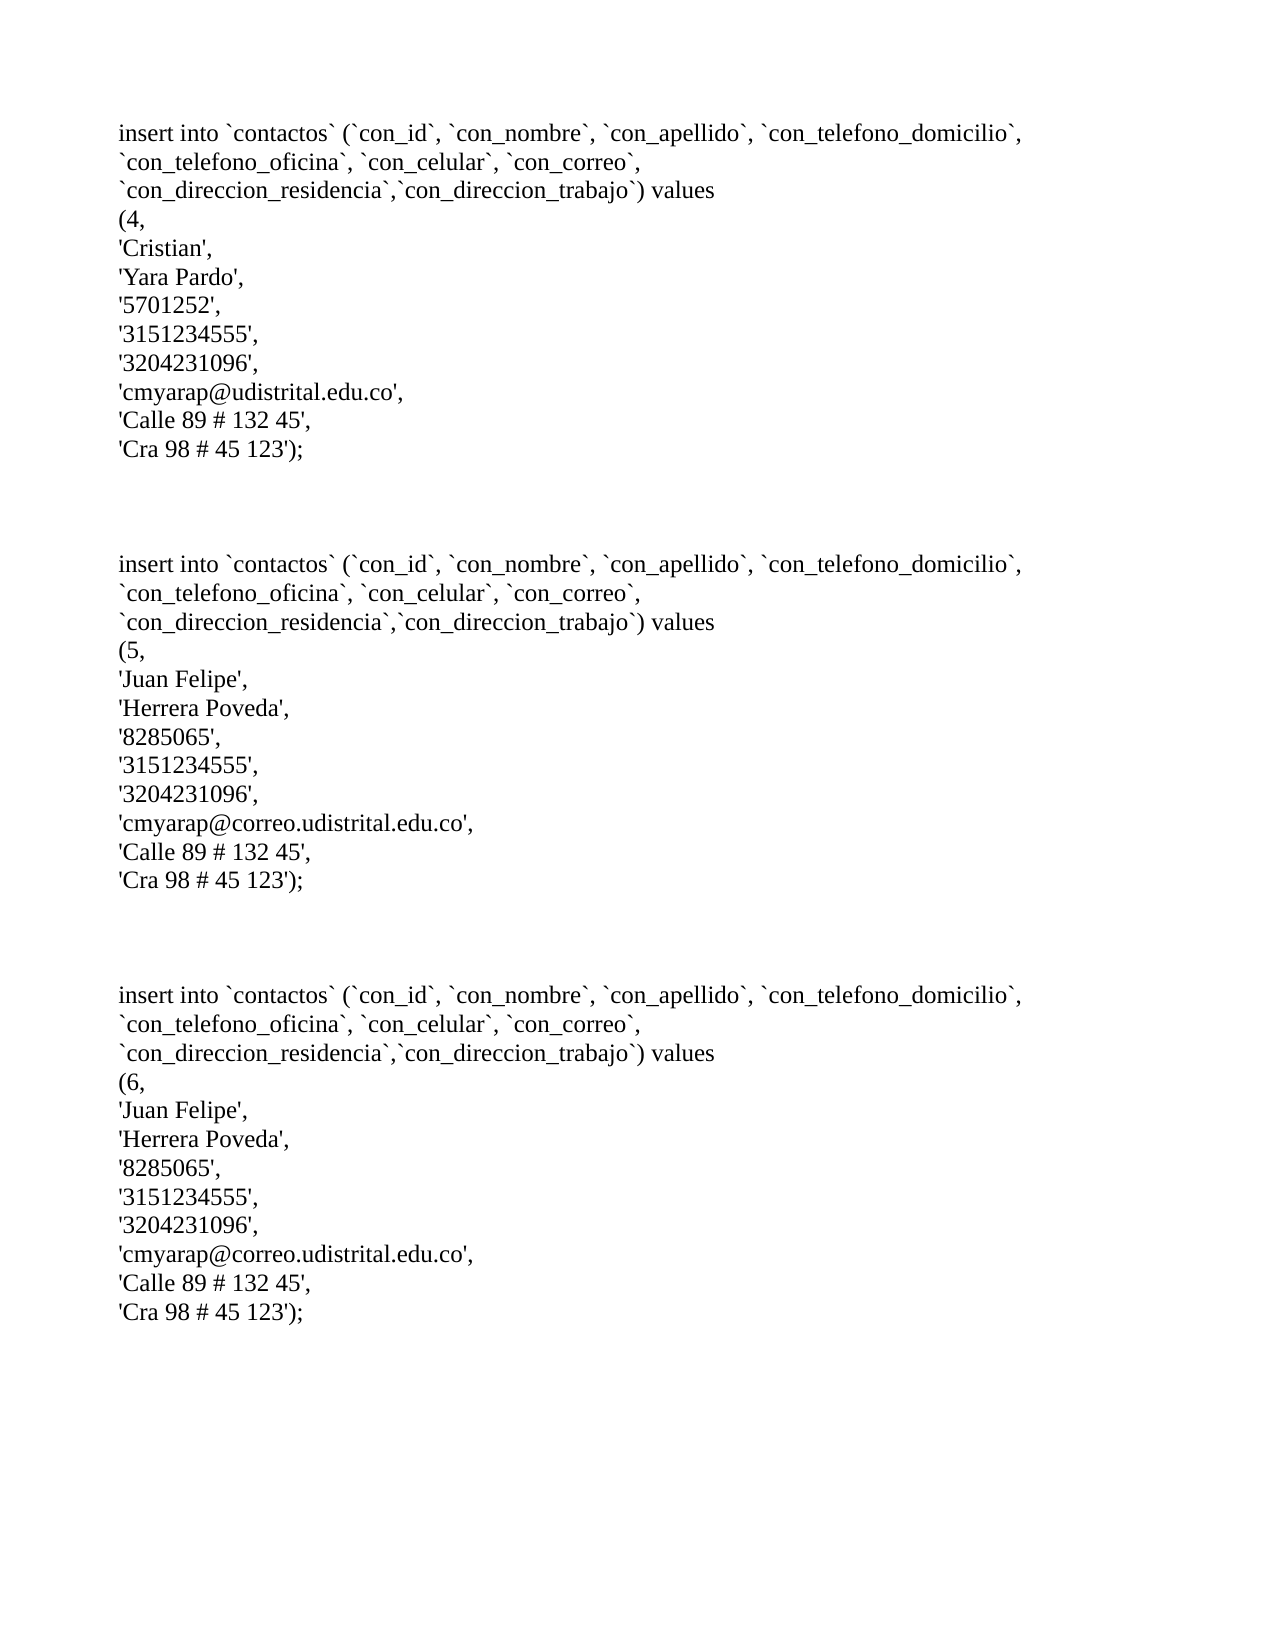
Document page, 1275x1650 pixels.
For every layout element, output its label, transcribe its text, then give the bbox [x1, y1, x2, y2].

text 'Cra 98 # 45 123'); [118, 434, 1157, 463]
text 'Juan Felipe', [118, 664, 1157, 693]
text '8285065', [118, 722, 1157, 751]
text (5, [118, 636, 1157, 664]
text '8285065', [118, 1153, 1157, 1182]
text '5701252', [118, 291, 1157, 319]
text (6, [118, 1067, 1157, 1096]
text '3204231096', [118, 1211, 1157, 1239]
text insert into `contactos` (`con_id`, `con_nombre`, `con_apellido`, `con_telefono_domicilio`, [118, 549, 1157, 578]
text 'Yara Pardo', [118, 262, 1157, 291]
text 'cmyarap@correo.udistrital.edu.co', [118, 1239, 1157, 1268]
text '3204231096', [118, 779, 1157, 808]
text '3151234555', [118, 1182, 1157, 1211]
text insert into `contactos` (`con_id`, `con_nombre`, `con_apellido`, `con_telefono_domicilio`, [118, 118, 1157, 147]
text 'Calle 89 # 132 45', [118, 1268, 1157, 1297]
text 'Calle 89 # 132 45', [118, 406, 1157, 434]
text `con_telefono_oficina`, `con_celular`, `con_correo`, `con_direccion_residencia`,`con_direccion_trabajo`) values [118, 578, 1157, 636]
text 'Cra 98 # 45 123'); [118, 1297, 1157, 1326]
text `con_telefono_oficina`, `con_celular`, `con_correo`, `con_direccion_residencia`,`con_direccion_trabajo`) values [118, 1009, 1157, 1067]
text 'Juan Felipe', [118, 1096, 1157, 1124]
text 'cmyarap@correo.udistrital.edu.co', [118, 808, 1157, 837]
text 'Cra 98 # 45 123'); [118, 866, 1157, 894]
text 'Herrera Poveda', [118, 1124, 1157, 1153]
text 'cmyarap@udistrital.edu.co', [118, 377, 1157, 406]
text '3204231096', [118, 348, 1157, 377]
text '3151234555', [118, 319, 1157, 348]
text `con_telefono_oficina`, `con_celular`, `con_correo`, `con_direccion_residencia`,`con_direccion_trabajo`) values [118, 147, 1157, 204]
text 'Calle 89 # 132 45', [118, 837, 1157, 866]
text 'Herrera Poveda', [118, 693, 1157, 722]
text (4, [118, 204, 1157, 233]
text insert into `contactos` (`con_id`, `con_nombre`, `con_apellido`, `con_telefono_domicilio`, [118, 981, 1157, 1009]
text 'Cristian', [118, 233, 1157, 262]
text '3151234555', [118, 751, 1157, 779]
